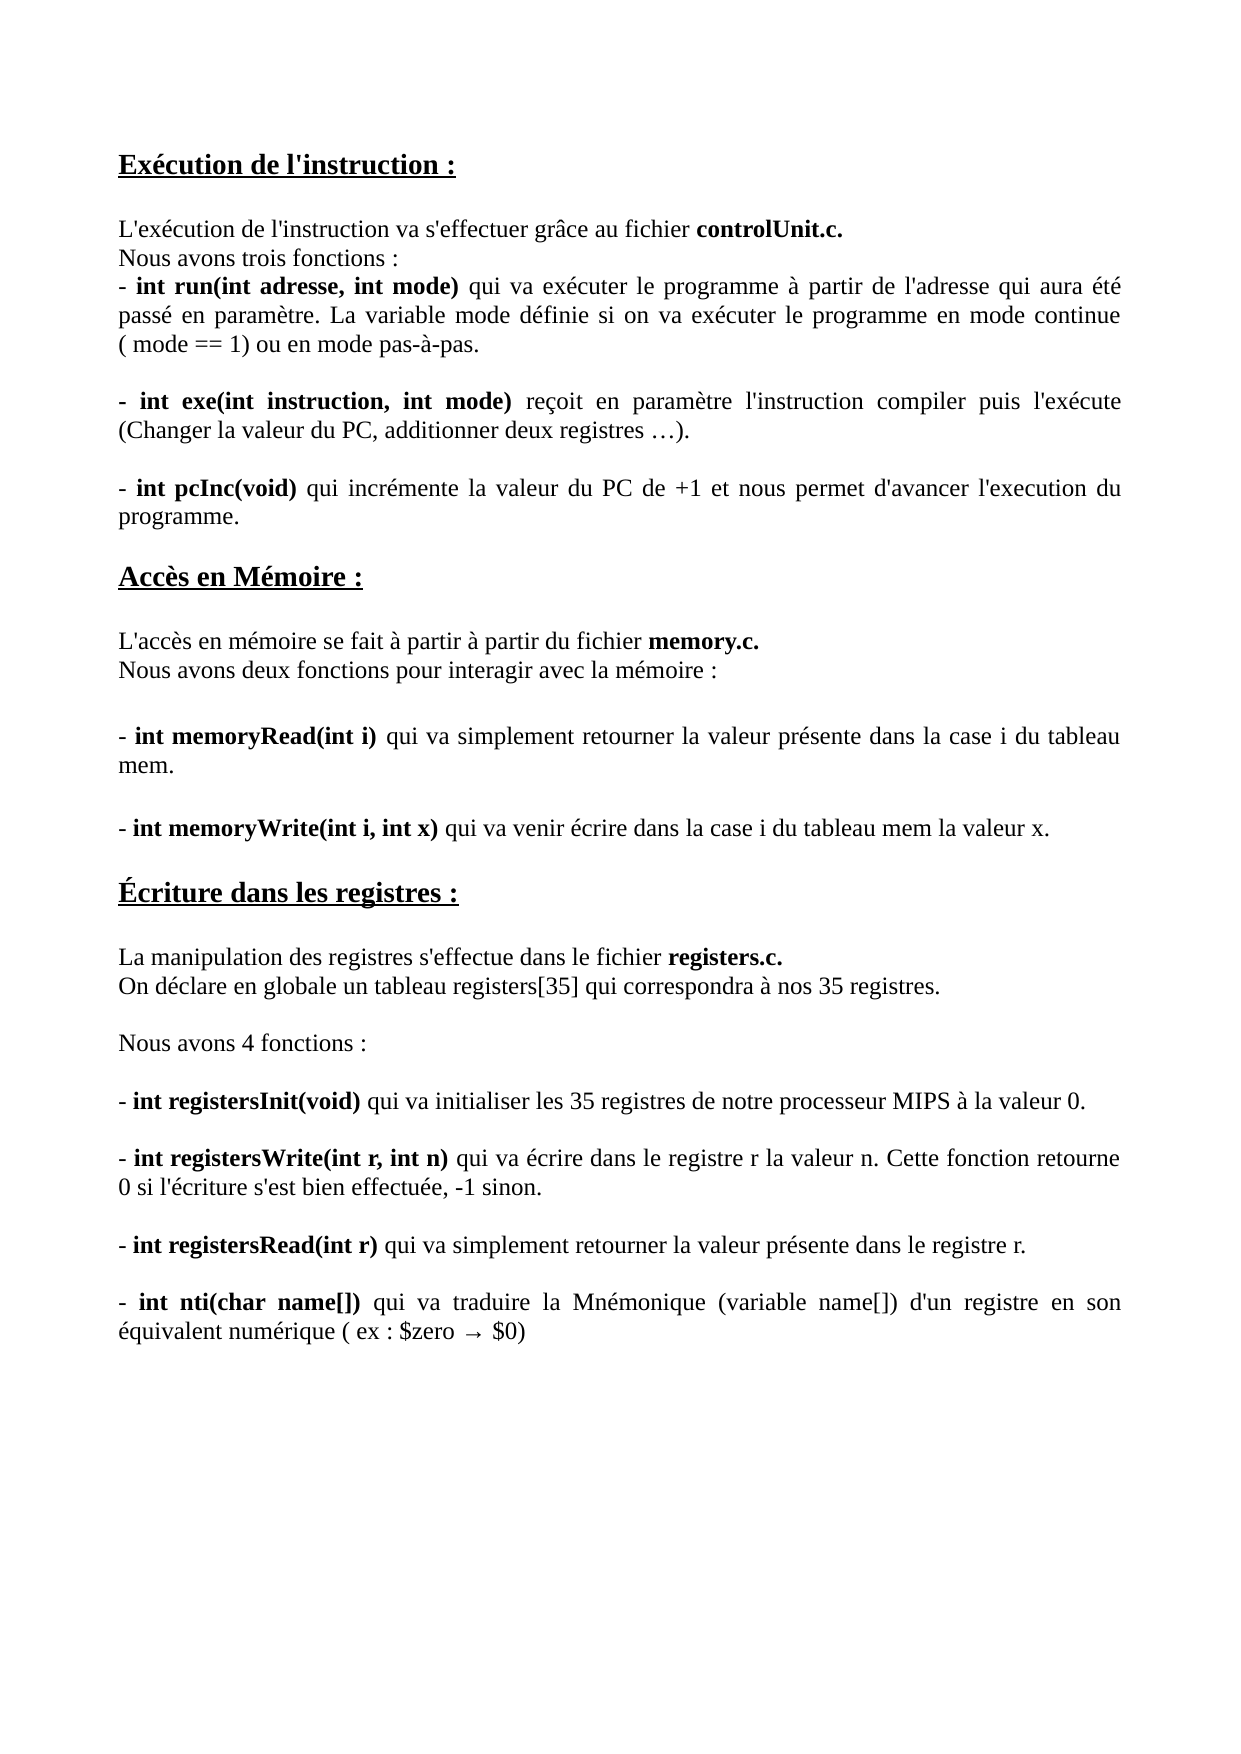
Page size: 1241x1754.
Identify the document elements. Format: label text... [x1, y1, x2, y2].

text - int memoryWrite(int i, int x) qui va venir écrire dans la case i du tableau mem la valeur x. [118, 813, 1122, 842]
text On déclare en globale un tableau registers[35] qui correspondra à nos 35 registres. [118, 971, 1122, 1000]
text - int registersWrite(int r, int n) qui va écrire dans le registre r la valeur n. Cette fonction retourne 0 si l'écriture s'est bien effectuée, -1 sinon. [118, 1143, 1122, 1201]
text Nous avons 4 fonctions : [118, 1028, 1122, 1057]
text Accès en Mémoire : [118, 559, 1122, 592]
text Exécution de l'instruction : [118, 147, 1122, 180]
text - int registersRead(int r) qui va simplement retourner la valeur présente dans le registre r. [118, 1230, 1122, 1258]
text L'exécution de l'instruction va s'effectuer grâce au fichier controlUnit.c. [118, 214, 1122, 243]
text La manipulation des registres s'effectue dans le fichier registers.c. [118, 942, 1122, 971]
text - int nti(char name[]) qui va traduire la Mnémonique (variable name[]) d'un registre en son équivalent numérique ( ex : $zero → $0) [118, 1287, 1122, 1345]
text - int exe(int instruction, int mode) reçoit en paramètre l'instruction compiler puis l'exécute (Changer la valeur du PC, additionner deux registres …). [118, 386, 1122, 444]
text - int registersInit(void) qui va initialiser les 35 registres de notre processeur MIPS à la valeur 0. [118, 1086, 1122, 1115]
text - int pcInc(void) qui incrémente la valeur du PC de +1 et nous permet d'avancer l'execution du programme. [118, 473, 1122, 530]
text - int memoryRead(int i) qui va simplement retourner la valeur présente dans la case i du tableau mem. [118, 717, 1122, 779]
text - int run(int adresse, int mode) qui va exécuter le programme à partir de l'adresse qui aura été passé en paramètre. La variable mode définie si on va exécuter le programme en mode continue ( mode == 1) ou en mode pas-à-pas. [118, 271, 1122, 358]
text Écriture dans les registres : [118, 875, 1122, 909]
text Nous avons deux fonctions pour interagir avec la mémoire : [118, 655, 1122, 683]
text L'accès en mémoire se fait à partir à partir du fichier memory.c. [118, 626, 1122, 655]
text Nous avons trois fonctions : [118, 243, 1122, 271]
